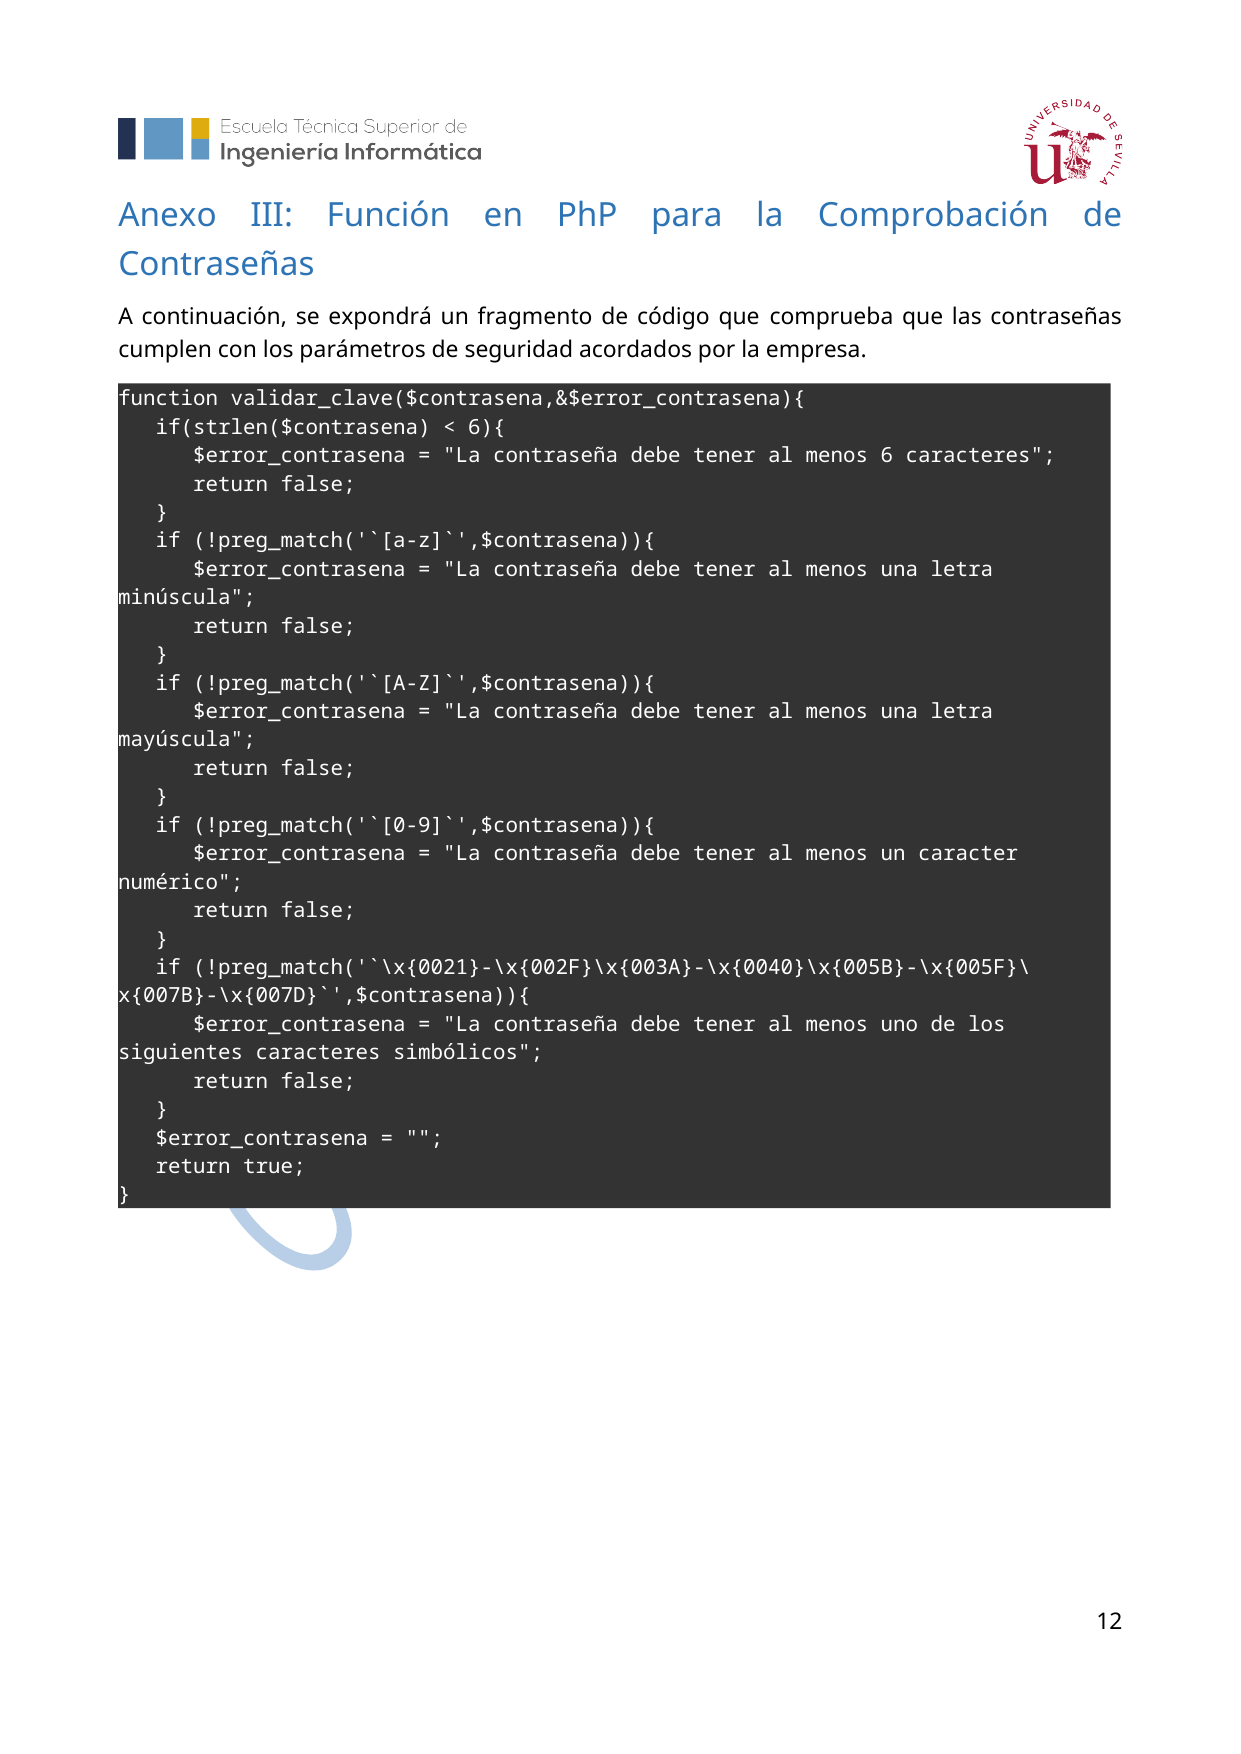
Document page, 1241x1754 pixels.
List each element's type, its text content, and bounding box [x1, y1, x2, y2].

text A continuación, se expondrá un fragmento de código que comprueba que las contraseñas cumplen con los parámetros de seguridad acordados por la empresa. [118, 300, 1122, 364]
subtitle Anexo III: Función en PhP para la Comprobación de Contraseñas [118, 191, 1122, 285]
picture [118, 118, 481, 167]
picture [1024, 99, 1123, 185]
